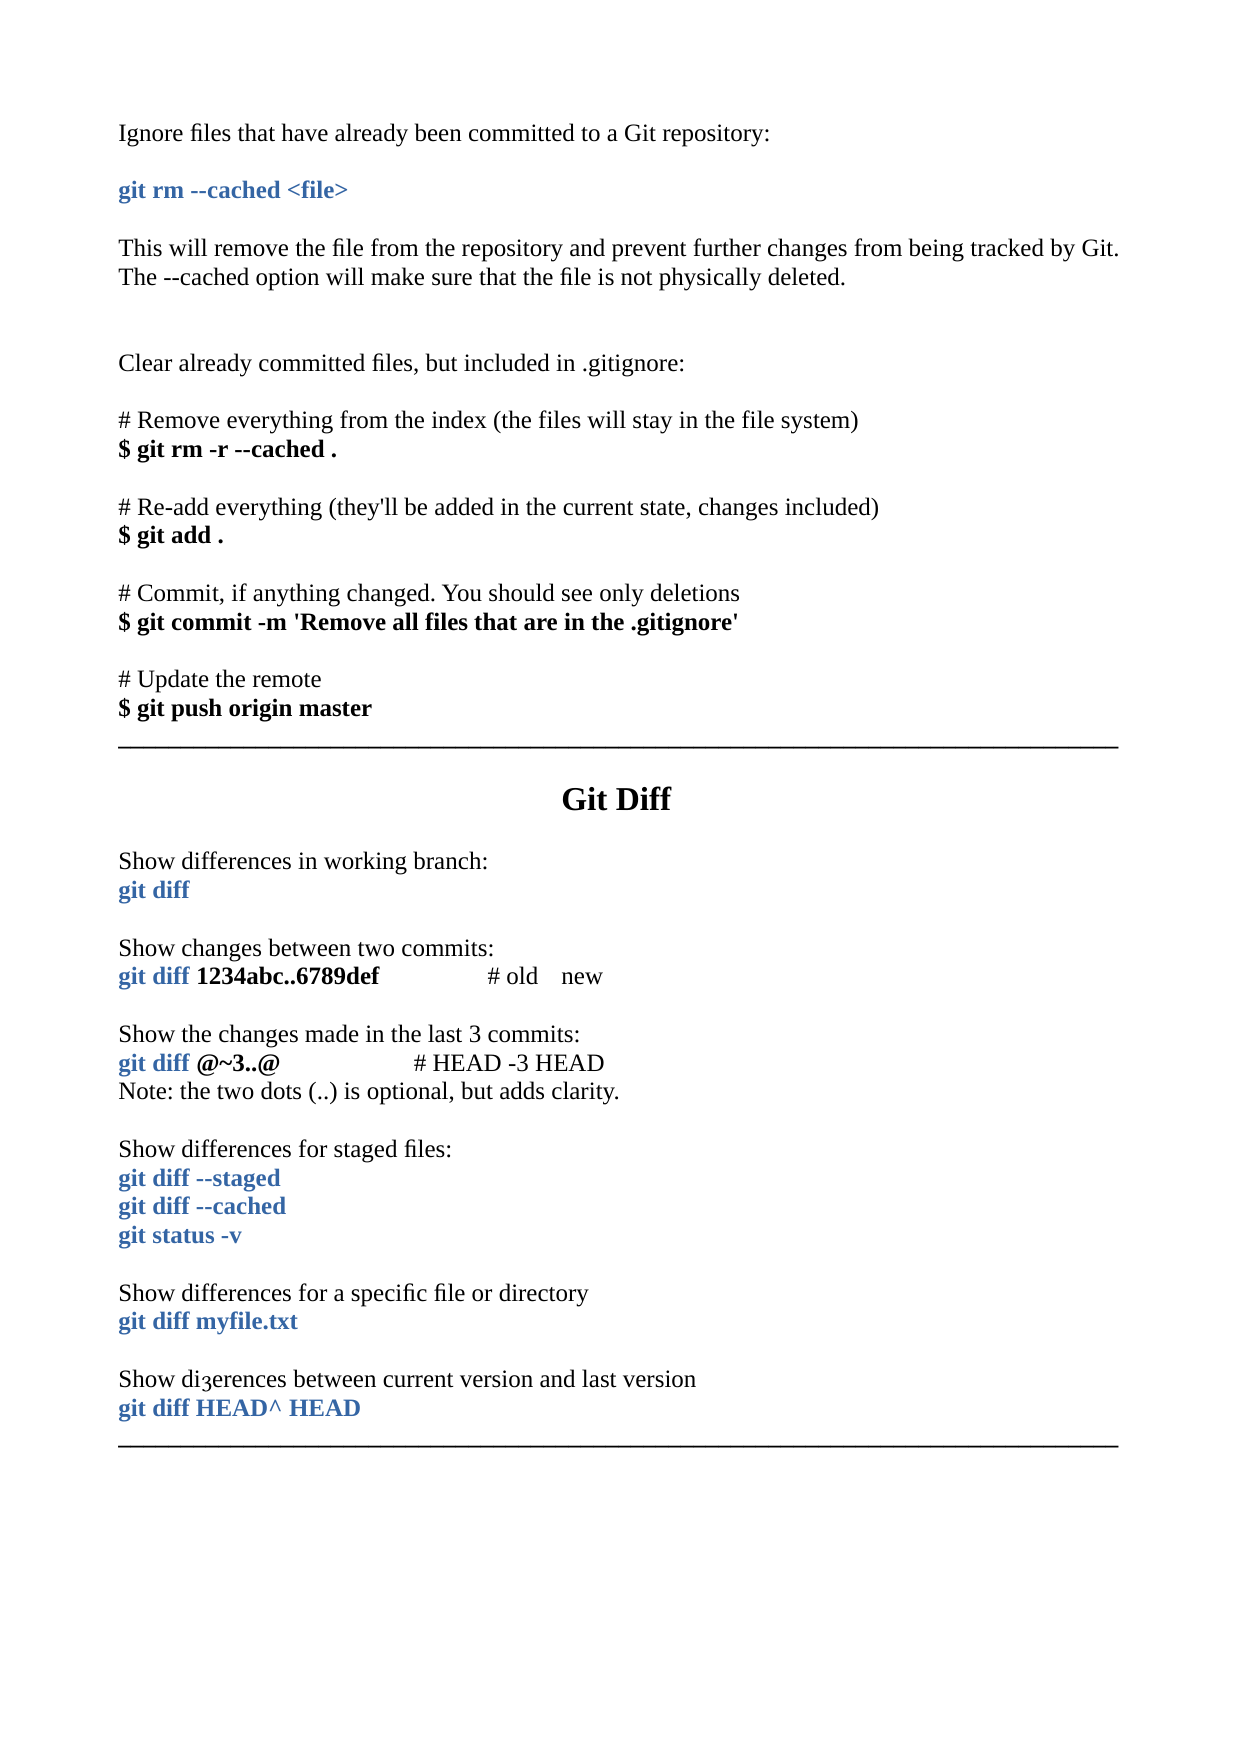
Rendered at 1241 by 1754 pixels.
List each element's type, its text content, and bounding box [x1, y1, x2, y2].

text Git Diff [118, 779, 1122, 818]
text # Re-add everything (they'll be added in the current state, changes included) [118, 492, 1122, 521]
text Ignore ﬁles that have already been committed to a Git repository: [118, 118, 1122, 147]
text git diff HEAD^ HEAD [118, 1393, 1122, 1421]
text ________________________________________________________________________________ [118, 722, 1122, 751]
text git diff myfile.txt [118, 1306, 1122, 1335]
text git diff --staged [118, 1163, 1122, 1191]
text $ git push origin master [118, 693, 1122, 722]
text git diff 1234abc..6789def # old new [118, 961, 1122, 990]
text git diff @~3..@ # HEAD -3 HEAD [118, 1048, 1122, 1076]
text This will remove the ﬁle from the repository and prevent further changes from being tracked by Git. The --cached option will make sure that the ﬁle is not physically deleted. [118, 233, 1122, 291]
text Note: the two dots (..) is optional, but adds clarity. [118, 1076, 1122, 1105]
text git diff [118, 875, 1122, 904]
text git rm --cached <file> [118, 176, 1122, 204]
text git status -v [118, 1220, 1122, 1249]
text $ git commit -m 'Remove all files that are in the .gitignore' [118, 607, 1122, 636]
text Show the changes made in the last 3 commits: [118, 1019, 1122, 1048]
text $ git rm -r --cached . [118, 434, 1122, 463]
text ________________________________________________________________________________ [118, 1421, 1122, 1450]
text git diff --cached [118, 1191, 1122, 1220]
text Show changes between two commits: [118, 933, 1122, 961]
text Show differences in working branch: [118, 846, 1122, 875]
text Clear already committed ﬁles, but included in .gitignore: [118, 348, 1122, 377]
text # Update the remote [118, 664, 1122, 693]
text $ git add . [118, 521, 1122, 549]
text # Commit, if anything changed. You should see only deletions [118, 578, 1122, 607]
text Show differences for staged ﬁles: [118, 1134, 1122, 1163]
text # Remove everything from the index (the files will stay in the file system) [118, 406, 1122, 434]
text Show dierences between current version and last version [118, 1364, 1122, 1393]
text Show differences for a speciﬁc ﬁle or directory [118, 1278, 1122, 1306]
